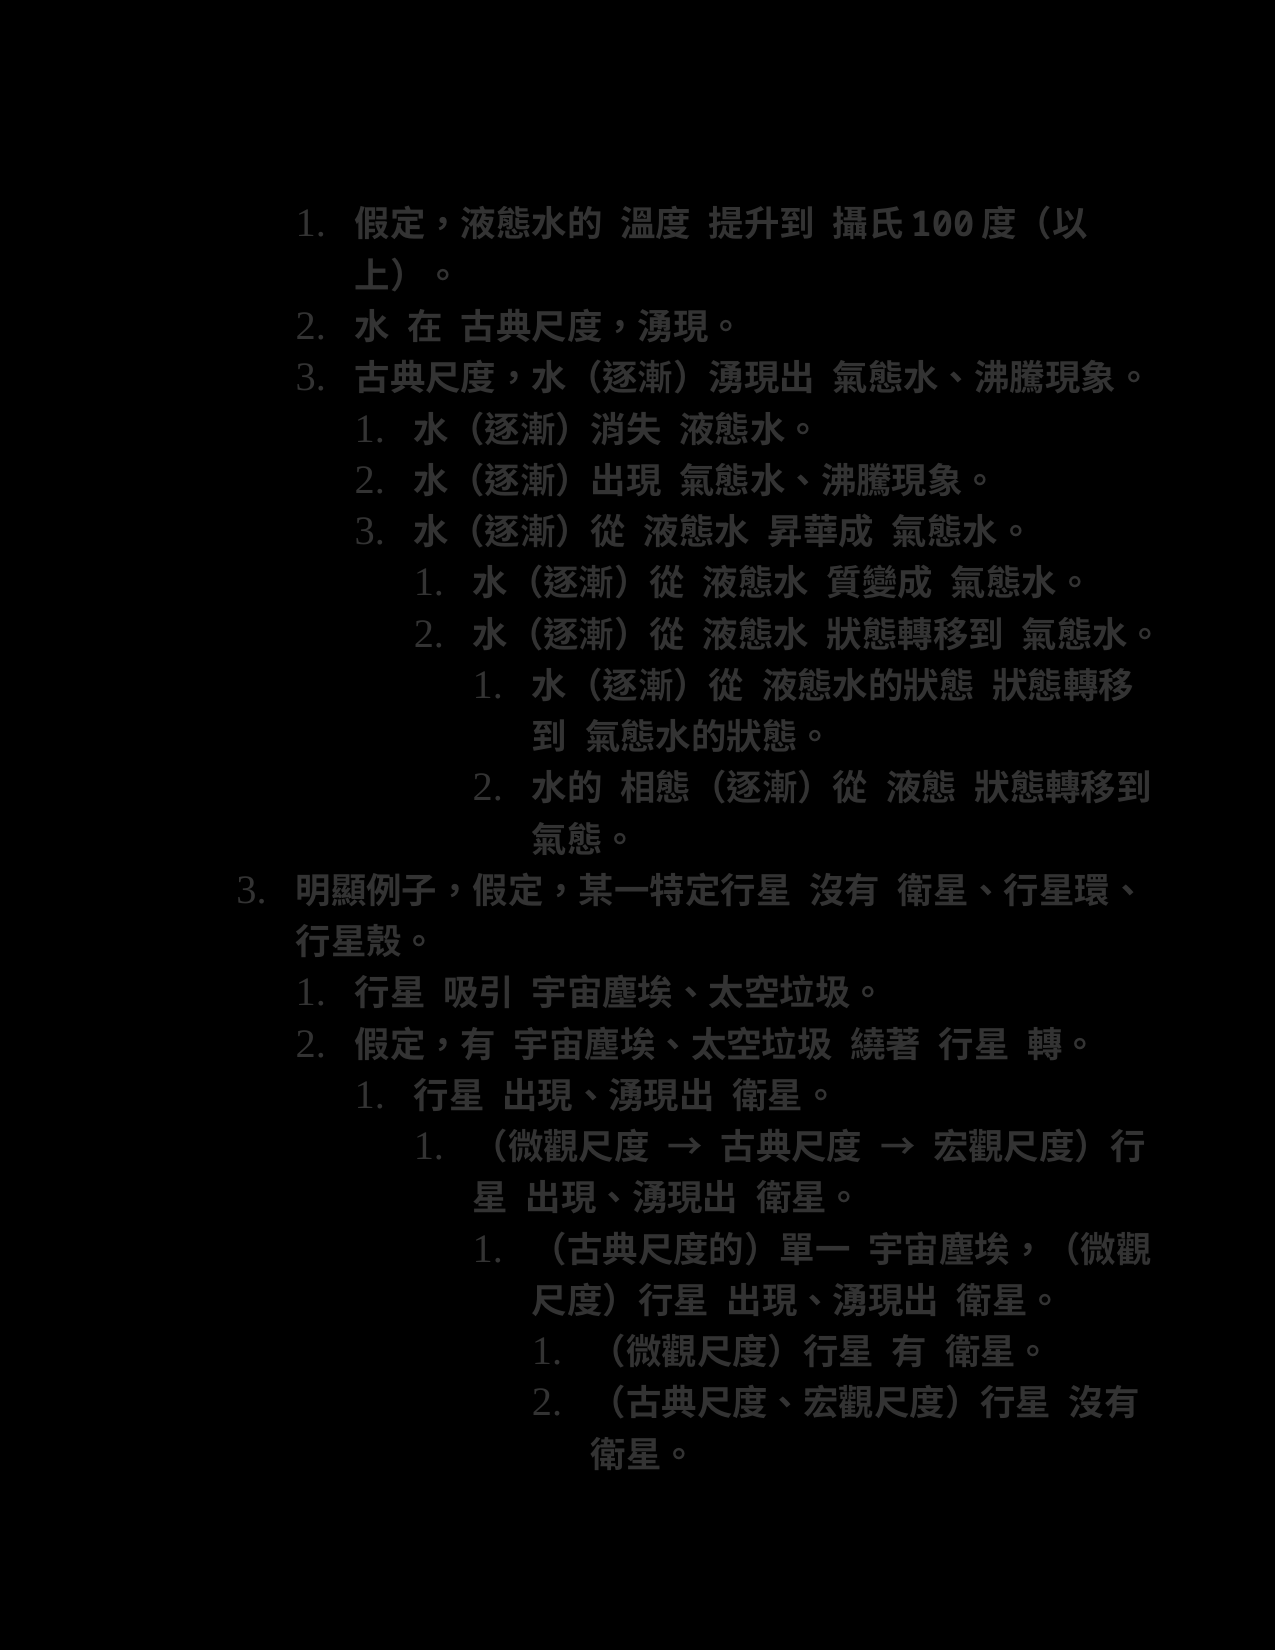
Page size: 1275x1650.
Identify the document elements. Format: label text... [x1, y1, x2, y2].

list 假定，液態水的 溫度 提升到 攝氏100度（以上）。 [295, 196, 1157, 298]
list （古典尺度、宏觀尺度）行星 沒有 衛星。 [532, 1375, 1157, 1477]
list 水（逐漸）從 液態水 質變成 氣態水。 [413, 555, 1157, 606]
list （古典尺度的）單一 宇宙塵埃，（微觀尺度）行星 出現、湧現出 衛星。 [472, 1221, 1157, 1323]
list 水 在 古典尺度，湧現。 [295, 298, 1157, 350]
list （微觀尺度）行星 有 衛星。 [532, 1323, 1157, 1375]
list 水（逐漸）消失 液態水。 [354, 401, 1157, 452]
list 古典尺度，水（逐漸）湧現出 氣態水、沸騰現象。 [295, 350, 1157, 401]
list 水（逐漸）從 液態水 昇華成 氣態水。 [354, 503, 1157, 555]
list 水（逐漸）出現 氣態水、沸騰現象。 [354, 452, 1157, 503]
list 水的 相態（逐漸）從 液態 狀態轉移到 氣態。 [472, 760, 1157, 862]
list 水（逐漸）從 液態水 狀態轉移到 氣態水。 [413, 606, 1157, 657]
list 行星 吸引 宇宙塵埃、太空垃圾。 [295, 965, 1157, 1016]
list 假定，有 宇宙塵埃、太空垃圾 繞著 行星 轉。 [295, 1016, 1157, 1067]
list 行星 出現、湧現出 衛星。 [354, 1067, 1157, 1118]
list 明顯例子，假定，某一特定行星 沒有 衛星、行星環、行星殼。 [236, 862, 1157, 965]
list 水（逐漸）從 液態水的狀態 狀態轉移到 氣態水的狀態。 [472, 657, 1157, 760]
list （微觀尺度 → 古典尺度 → 宏觀尺度）行星 出現、湧現出 衛星。 [413, 1118, 1157, 1221]
